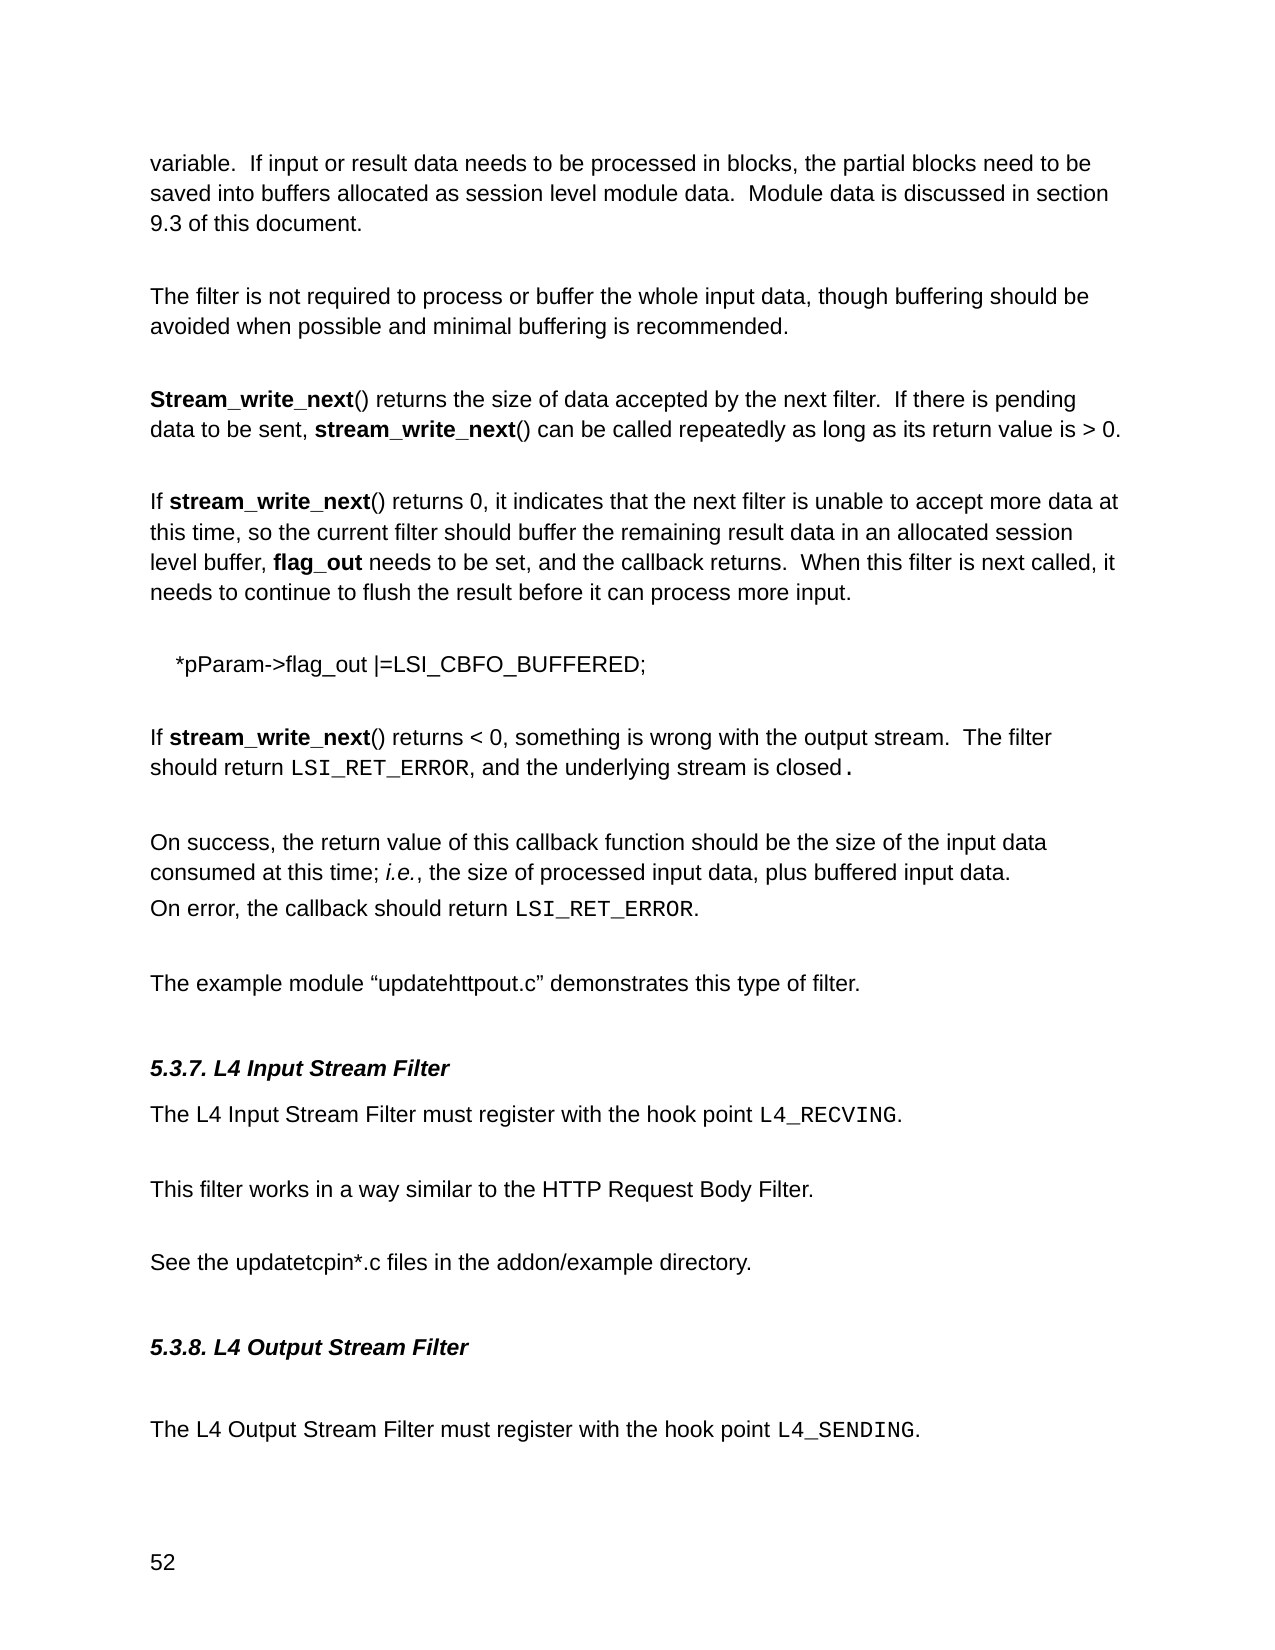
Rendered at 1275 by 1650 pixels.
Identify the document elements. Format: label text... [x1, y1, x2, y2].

text If stream_write_next() returns < 0, something is wrong with the output stream. The filter should return LSI_RET_ERROR, and the underlying stream is closed. [150, 724, 1125, 782]
text The filter is not required to process or buffer the whole input data, though buffering should be avoided when possible and minimal buffering is recommended. [150, 283, 1125, 339]
text On error, the callback should return LSI_RET_ERROR. [150, 895, 1125, 924]
text The example module “updatehttpout.c” demonstrates this type of filter. [150, 970, 1125, 997]
text If stream_write_next() returns 0, it indicates that the next filter is unable to accept more data at this time, so the current filter should buffer the remaining result data in an allocated session level buffer, flag_out needs to be set, and the callback returns. When this filter is next called, it needs to continue to flush the result before it can process more input. [150, 488, 1125, 605]
subtitle 5.3.7. L4 Input Stream Filter [150, 1055, 1125, 1082]
subtitle 5.3.8. L4 Output Stream Filter [150, 1334, 1125, 1360]
text On success, the return value of this callback function should be the size of the input data consumed at this time; i.e., the size of processed input data, plus buffered input data. [150, 829, 1125, 886]
text variable. If input or result data needs to be processed in blocks, the partial blocks need to be saved into buffers allocated as session level module data. Module data is discussed in section 9.3 of this document. [150, 150, 1125, 237]
text *pParam->flag_out |=LSI_CBFO_BUFFERED; [150, 651, 1125, 678]
text See the updatetcpin*.c files in the addon/example directory. [150, 1248, 1125, 1275]
text The L4 Output Stream Filter must register with the hook point L4_SENDING. [150, 1416, 1125, 1444]
text The L4 Input Stream Filter must register with the hook point L4_RECVING. [150, 1101, 1125, 1129]
text Stream_write_next() returns the size of data accepted by the next filter. If there is pending data to be sent, stream_write_next() can be called repeatedly as long as its return value is > 0. [150, 386, 1125, 442]
text This filter works in a way similar to the HTTP Request Body Filter. [150, 1176, 1125, 1202]
